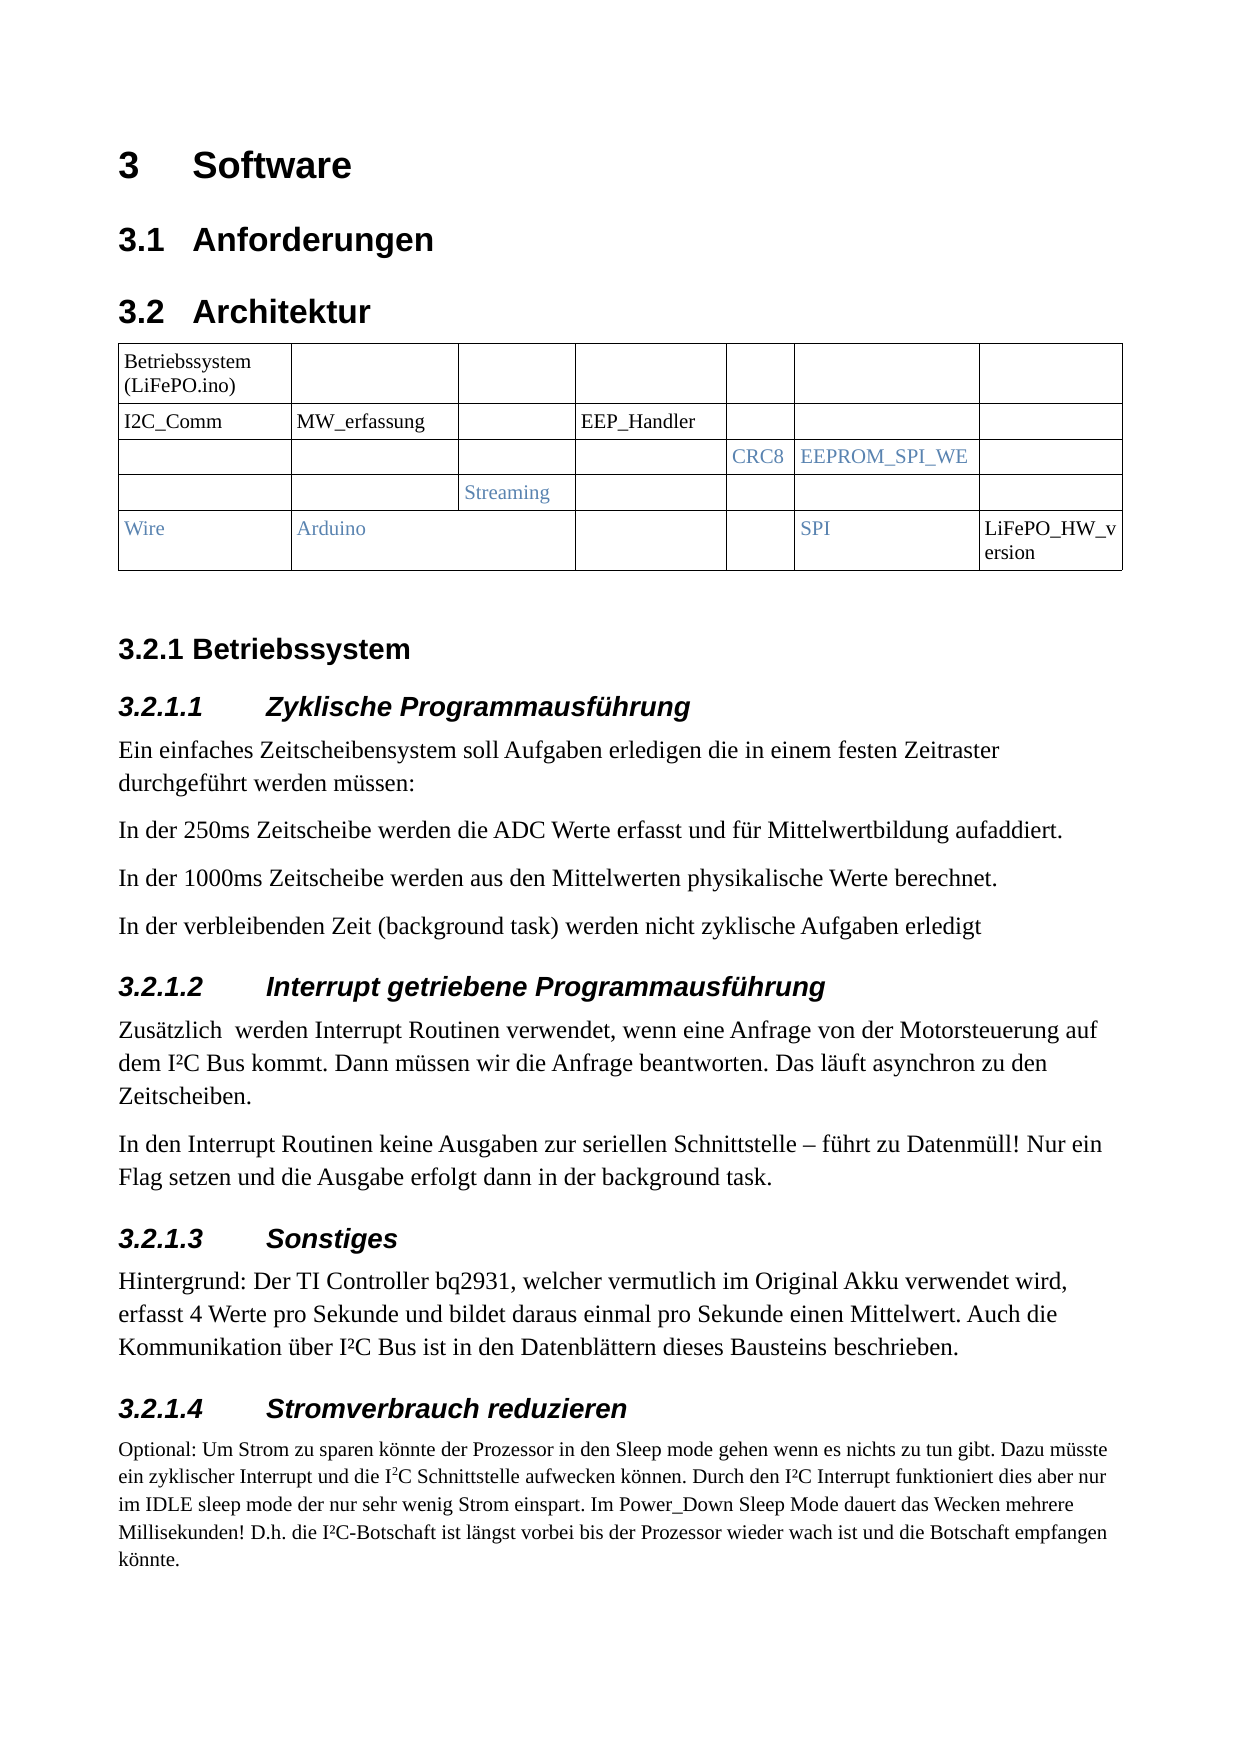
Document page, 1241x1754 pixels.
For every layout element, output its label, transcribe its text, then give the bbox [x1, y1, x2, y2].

table_header [980, 344, 1122, 403]
table_cell [795, 475, 979, 510]
table_cell [727, 404, 794, 438]
text Hintergrund: Der TI Controller bq2931, welcher vermutlich im Original Akku verwendet wird, erfasst 4 Werte pro Sekunde und bildet daraus einmal pro Sekunde einen Mittelwert. Auch die Kommunikation über I²C Bus ist in den Datenblättern dieses Bausteins beschrieben. [118, 1266, 1122, 1361]
text Optional: Um Strom zu sparen könnte der Prozessor in den Sleep mode gehen wenn es nichts zu tun gibt. Dazu müsste ein zyklischer Interrupt und die I2C Schnittstelle aufwecken können. Durch den I²C Interrupt funktioniert dies aber nur im IDLE sleep mode der nur sehr wenig Strom einspart. Im Power_Down Sleep Mode dauert das Wecken mehrere Millisekunden! D.h. die I²C-Botschaft ist längst vorbei bis der Prozessor wieder wach ist und die Botschaft empfangen könnte. [118, 1437, 1122, 1571]
table_header [576, 344, 726, 403]
table_cell [292, 475, 458, 510]
table_cell [980, 440, 1122, 474]
subtitle Betriebssystem [118, 632, 1122, 666]
table_cell [576, 511, 726, 569]
text In der 1000ms Zeitscheibe werden aus den Mittelwerten physikalische Werte berechnet. [118, 863, 1122, 892]
subtitle Zyklische Programmausführung [118, 691, 1122, 722]
table_header [292, 344, 458, 403]
table_cell SPI [795, 511, 979, 569]
table_cell [119, 475, 291, 510]
table_cell [795, 404, 979, 438]
subtitle Architektur [118, 292, 1122, 331]
table_cell [980, 475, 1122, 510]
table_cell Arduino [292, 511, 575, 569]
table_cell [980, 404, 1122, 438]
subtitle Anforderungen [118, 220, 1122, 259]
table_cell [576, 440, 726, 474]
table_header [459, 344, 575, 403]
text In den Interrupt Routinen keine Ausgaben zur seriellen Schnittstelle – führt zu Datenmüll! Nur ein Flag setzen und die Ausgabe erfolgt dann in der background task. [118, 1129, 1122, 1191]
table_cell LiFePO_HW_version [980, 511, 1122, 569]
table_cell EEPROM_SPI_WE [795, 440, 979, 474]
table_cell [727, 511, 794, 569]
subtitle Sonstiges [118, 1222, 1122, 1254]
table_cell [727, 475, 794, 510]
table_header [727, 344, 794, 403]
table_cell Streaming [459, 475, 575, 510]
subtitle Interrupt getriebene Programmausführung [118, 971, 1122, 1003]
text In der verbleibenden Zeit (background task) werden nicht zyklische Aufgaben erledigt [118, 911, 1122, 939]
table_cell [459, 404, 575, 438]
table_cell EEP_Handler [576, 404, 726, 438]
table_cell Wire [119, 511, 291, 569]
table_cell MW_erfassung [292, 404, 458, 438]
table_cell [119, 440, 291, 474]
table_header [795, 344, 979, 403]
table_cell [576, 475, 726, 510]
table_header Betriebssystem (LiFePO.ino) [119, 344, 291, 403]
text Zusätzlich werden Interrupt Routinen verwendet, wenn eine Anfrage von der Motorsteuerung auf dem I²C Bus kommt. Dann müssen wir die Anfrage beantworten. Das läuft asynchron zu den Zeitscheiben. [118, 1015, 1122, 1110]
table_cell [459, 440, 575, 474]
table_cell [292, 440, 458, 474]
table_cell CRC8 [727, 440, 794, 474]
subtitle Stromverbrauch reduzieren [118, 1392, 1122, 1424]
text Ein einfaches Zeitscheibensystem soll Aufgaben erledigen die in einem festen Zeitraster durchgeführt werden müssen: [118, 735, 1122, 797]
subtitle Software [118, 143, 1122, 187]
text In der 250ms Zeitscheibe werden die ADC Werte erfasst und für Mittelwertbildung aufaddiert. [118, 816, 1122, 844]
table_cell I2C_Comm [119, 404, 291, 438]
